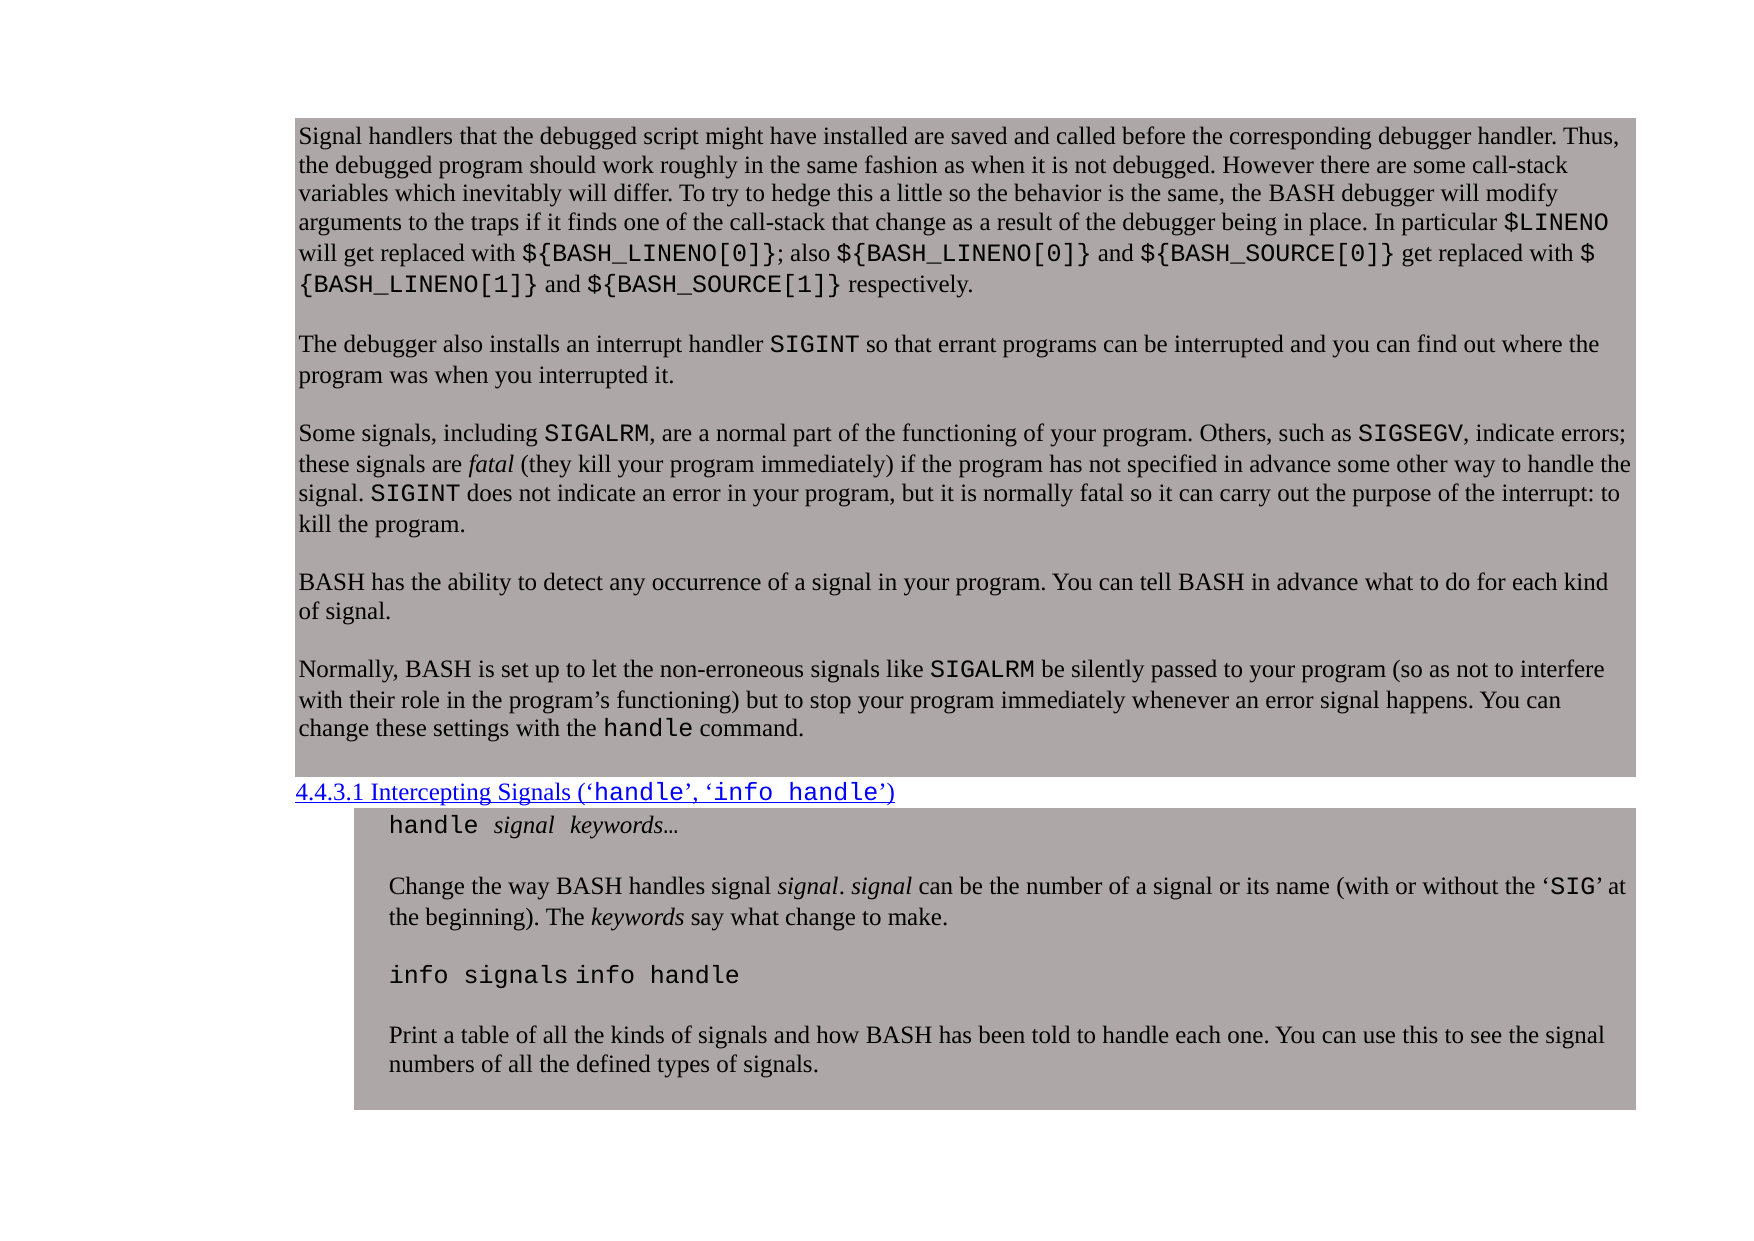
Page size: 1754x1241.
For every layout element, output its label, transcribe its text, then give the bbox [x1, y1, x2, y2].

subtitle 4.4.3.1 Intercepting Signals (‘handle’, ‘info handle’) [295, 777, 1636, 808]
table_header Signal handlers that the debugged script might have installed are saved and called before the corresponding debugger handler. Thus, the debugged program should work roughly in the same fashion as when it is not debugged. However there are some call-stack variables which inevitably will differ. To try to hedge this a little so the behavior is the same, the BASH debugger will modify arguments to the traps if it finds one of the call-stack that change as a result of the debugger being in place. In particular $LINENO will get replaced with ${BASH_LINENO[0]}; also ${BASH_LINENO[0]} and ${BASH_SOURCE[0]} get replaced with ${BASH_LINENO[1]} and ${BASH_SOURCE[1]} respectively. The debugger also installs an interrupt handler SIGINT so that errant programs can be interrupted and you can find out where the program was when you interrupted it. Some signals, including SIGALRM, are a normal part of the functioning of your program. Others, such as SIGSEGV, indicate errors; these signals are fatal (they kill your program immediately) if the program has not specified in advance some other way to handle the signal. SIGINT does not indicate an error in your program, but it is normally fatal so it can carry out the purpose of the interrupt: to kill the program. BASH has the ability to detect any occurrence of a signal in your program. You can tell BASH in advance what to do for each kind of signal. Normally, BASH is set up to let the non-erroneous signals like SIGALRM be silently passed to your program (so as not to interfere with their role in the program’s functioning) but to stop your program immediately whenever an error signal happens. You can change these settings with the handle command. [295, 118, 1636, 777]
table_header handle signal keywords… Change the way BASH handles signal signal. signal can be the number of a signal or its name (with or without the ‘SIG’ at the beginning). The keywords say what change to make. info signals info handle Print a table of all the kinds of signals and how BASH has been told to handle each one. You can use this to see the signal numbers of all the defined types of signals. [354, 808, 1636, 1110]
